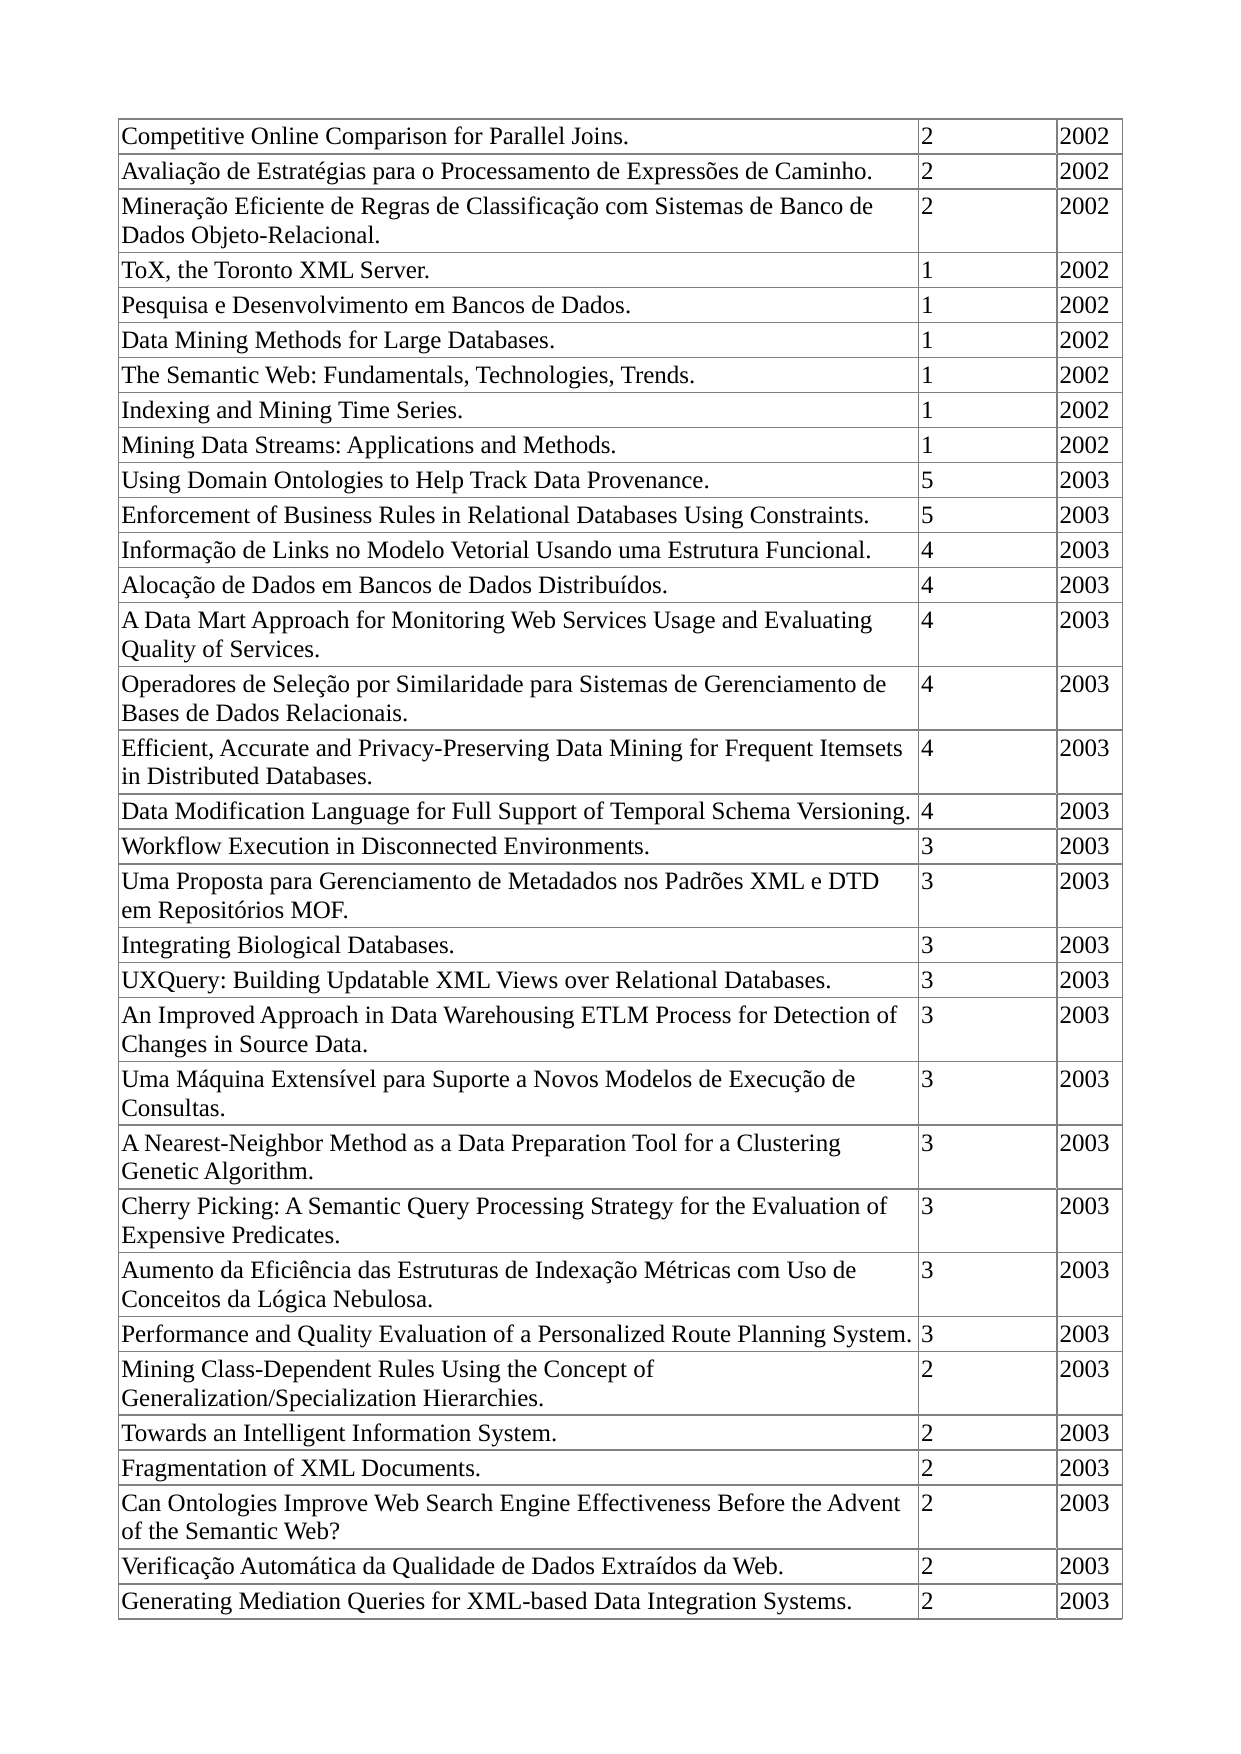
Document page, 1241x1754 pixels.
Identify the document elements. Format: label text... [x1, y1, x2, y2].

table_cell Data Modification Language for Full Support of Temporal Schema Versioning. [119, 795, 918, 828]
table_cell 1 [919, 323, 1056, 357]
table_cell Competitive Online Comparison for Parallel Joins. [119, 120, 918, 153]
table_cell Alocação de Dados em Bancos de Dados Distribuídos. [119, 568, 918, 602]
table_cell 2002 [1058, 393, 1122, 427]
table_cell Cherry Picking: A Semantic Query Processing Strategy for the Evaluation of Expensive Predicates. [119, 1190, 918, 1252]
table_cell 2003 [1058, 603, 1122, 666]
table_cell 3 [919, 928, 1056, 962]
table_cell 5 [919, 463, 1056, 497]
table_cell 4 [919, 533, 1056, 567]
table_cell 2003 [1058, 1317, 1122, 1351]
table_cell Generating Mediation Queries for XML-based Data Integration Systems. [119, 1585, 918, 1618]
table_cell Operadores de Seleção por Similaridade para Sistemas de Gerenciamento de Bases de Dados Relacionais. [119, 667, 918, 729]
table_cell 2003 [1058, 498, 1122, 532]
table_cell Using Domain Ontologies to Help Track Data Provenance. [119, 463, 918, 497]
table_cell 2002 [1058, 120, 1122, 153]
table_cell Data Mining Methods for Large Databases. [119, 323, 918, 357]
table_cell 2003 [1058, 1352, 1122, 1414]
table_cell 2 [919, 1352, 1056, 1414]
table_cell Enforcement of Business Rules in Relational Databases Using Constraints. [119, 498, 918, 532]
table_cell 4 [919, 795, 1056, 828]
table_cell UXQuery: Building Updatable XML Views over Relational Databases. [119, 963, 918, 997]
table_cell 2003 [1058, 568, 1122, 602]
table_cell The Semantic Web: Fundamentals, Technologies, Trends. [119, 358, 918, 392]
table_cell Workflow Execution in Disconnected Environments. [119, 830, 918, 863]
table_cell 2002 [1058, 253, 1122, 287]
table_cell 2003 [1058, 1253, 1122, 1316]
table_cell 2003 [1058, 533, 1122, 567]
table_cell Efficient, Accurate and Privacy-Preserving Data Mining for Frequent Itemsets in Distributed Databases. [119, 731, 918, 793]
table_cell 2 [919, 1486, 1056, 1548]
table_cell 2003 [1058, 463, 1122, 497]
table_cell 2003 [1058, 1486, 1122, 1548]
table_cell Mining Data Streams: Applications and Methods. [119, 428, 918, 462]
table_cell 2003 [1058, 928, 1122, 962]
table_cell A Data Mart Approach for Monitoring Web Services Usage and Evaluating Quality of Services. [119, 603, 918, 666]
table_cell 2003 [1058, 830, 1122, 863]
table_cell Uma Proposta para Gerenciamento de Metadados nos Padrões XML e DTD em Repositórios MOF. [119, 865, 918, 927]
table_cell 2003 [1058, 1451, 1122, 1484]
table_cell 3 [919, 1317, 1056, 1351]
table_cell Indexing and Mining Time Series. [119, 393, 918, 427]
table_cell 2 [919, 155, 1056, 188]
table_cell Uma Máquina Extensível para Suporte a Novos Modelos de Execução de Consultas. [119, 1062, 918, 1124]
table_cell 2003 [1058, 1126, 1122, 1188]
table_cell Informação de Links no Modelo Vetorial Usando uma Estrutura Funcional. [119, 533, 918, 567]
table_cell 3 [919, 963, 1056, 997]
table_cell 2 [919, 1451, 1056, 1484]
table_cell 3 [919, 1190, 1056, 1252]
table_cell Can Ontologies Improve Web Search Engine Effectiveness Before the Advent of the Semantic Web? [119, 1486, 918, 1548]
table_cell 2003 [1058, 998, 1122, 1061]
table_cell 1 [919, 288, 1056, 322]
table_cell Towards an Intelligent Information System. [119, 1416, 918, 1449]
table_cell 2003 [1058, 731, 1122, 793]
table_cell 3 [919, 830, 1056, 863]
table_cell 2 [919, 1416, 1056, 1449]
table_cell 2003 [1058, 963, 1122, 997]
table_cell 5 [919, 498, 1056, 532]
table_cell 2002 [1058, 358, 1122, 392]
table_cell 2 [919, 120, 1056, 153]
table_cell 4 [919, 603, 1056, 666]
table_cell 2003 [1058, 1585, 1122, 1618]
table_cell 2003 [1058, 1416, 1122, 1449]
table_cell 2003 [1058, 1190, 1122, 1252]
table_cell 3 [919, 865, 1056, 927]
table_cell 1 [919, 253, 1056, 287]
table_cell 3 [919, 1062, 1056, 1124]
table_cell 2003 [1058, 1550, 1122, 1583]
table_cell 2 [919, 1585, 1056, 1618]
table_cell 2003 [1058, 795, 1122, 828]
table_cell Mineração Eficiente de Regras de Classificação com Sistemas de Banco de Dados Objeto-Relacional. [119, 190, 918, 252]
table_cell 1 [919, 428, 1056, 462]
table_cell Pesquisa e Desenvolvimento em Bancos de Dados. [119, 288, 918, 322]
table_cell Fragmentation of XML Documents. [119, 1451, 918, 1484]
table_cell 1 [919, 358, 1056, 392]
table_cell 2003 [1058, 667, 1122, 729]
table_cell 4 [919, 667, 1056, 729]
table_cell 3 [919, 1253, 1056, 1316]
table_cell 2003 [1058, 1062, 1122, 1124]
table_cell 2002 [1058, 190, 1122, 252]
table_cell 3 [919, 998, 1056, 1061]
table_cell 2 [919, 1550, 1056, 1583]
table_cell Verificação Automática da Qualidade de Dados Extraídos da Web. [119, 1550, 918, 1583]
table_cell Avaliação de Estratégias para o Processamento de Expressões de Caminho. [119, 155, 918, 188]
table_cell Mining Class-Dependent Rules Using the Concept of Generalization/Specialization Hierarchies. [119, 1352, 918, 1414]
table_cell 2002 [1058, 323, 1122, 357]
table_cell 2003 [1058, 865, 1122, 927]
table_cell Integrating Biological Databases. [119, 928, 918, 962]
table_cell 2002 [1058, 155, 1122, 188]
table_cell 2 [919, 190, 1056, 252]
table_cell 2002 [1058, 288, 1122, 322]
table_cell A Nearest-Neighbor Method as a Data Preparation Tool for a Clustering Genetic Algorithm. [119, 1126, 918, 1188]
table_cell 3 [919, 1126, 1056, 1188]
table_cell Performance and Quality Evaluation of a Personalized Route Planning System. [119, 1317, 918, 1351]
table_cell 2002 [1058, 428, 1122, 462]
table_cell 1 [919, 393, 1056, 427]
table_cell 4 [919, 568, 1056, 602]
table_cell 4 [919, 731, 1056, 793]
table_cell An Improved Approach in Data Warehousing ETLM Process for Detection of Changes in Source Data. [119, 998, 918, 1061]
table_cell Aumento da Eficiência das Estruturas de Indexação Métricas com Uso de Conceitos da Lógica Nebulosa. [119, 1253, 918, 1316]
table_cell ToX, the Toronto XML Server. [119, 253, 918, 287]
